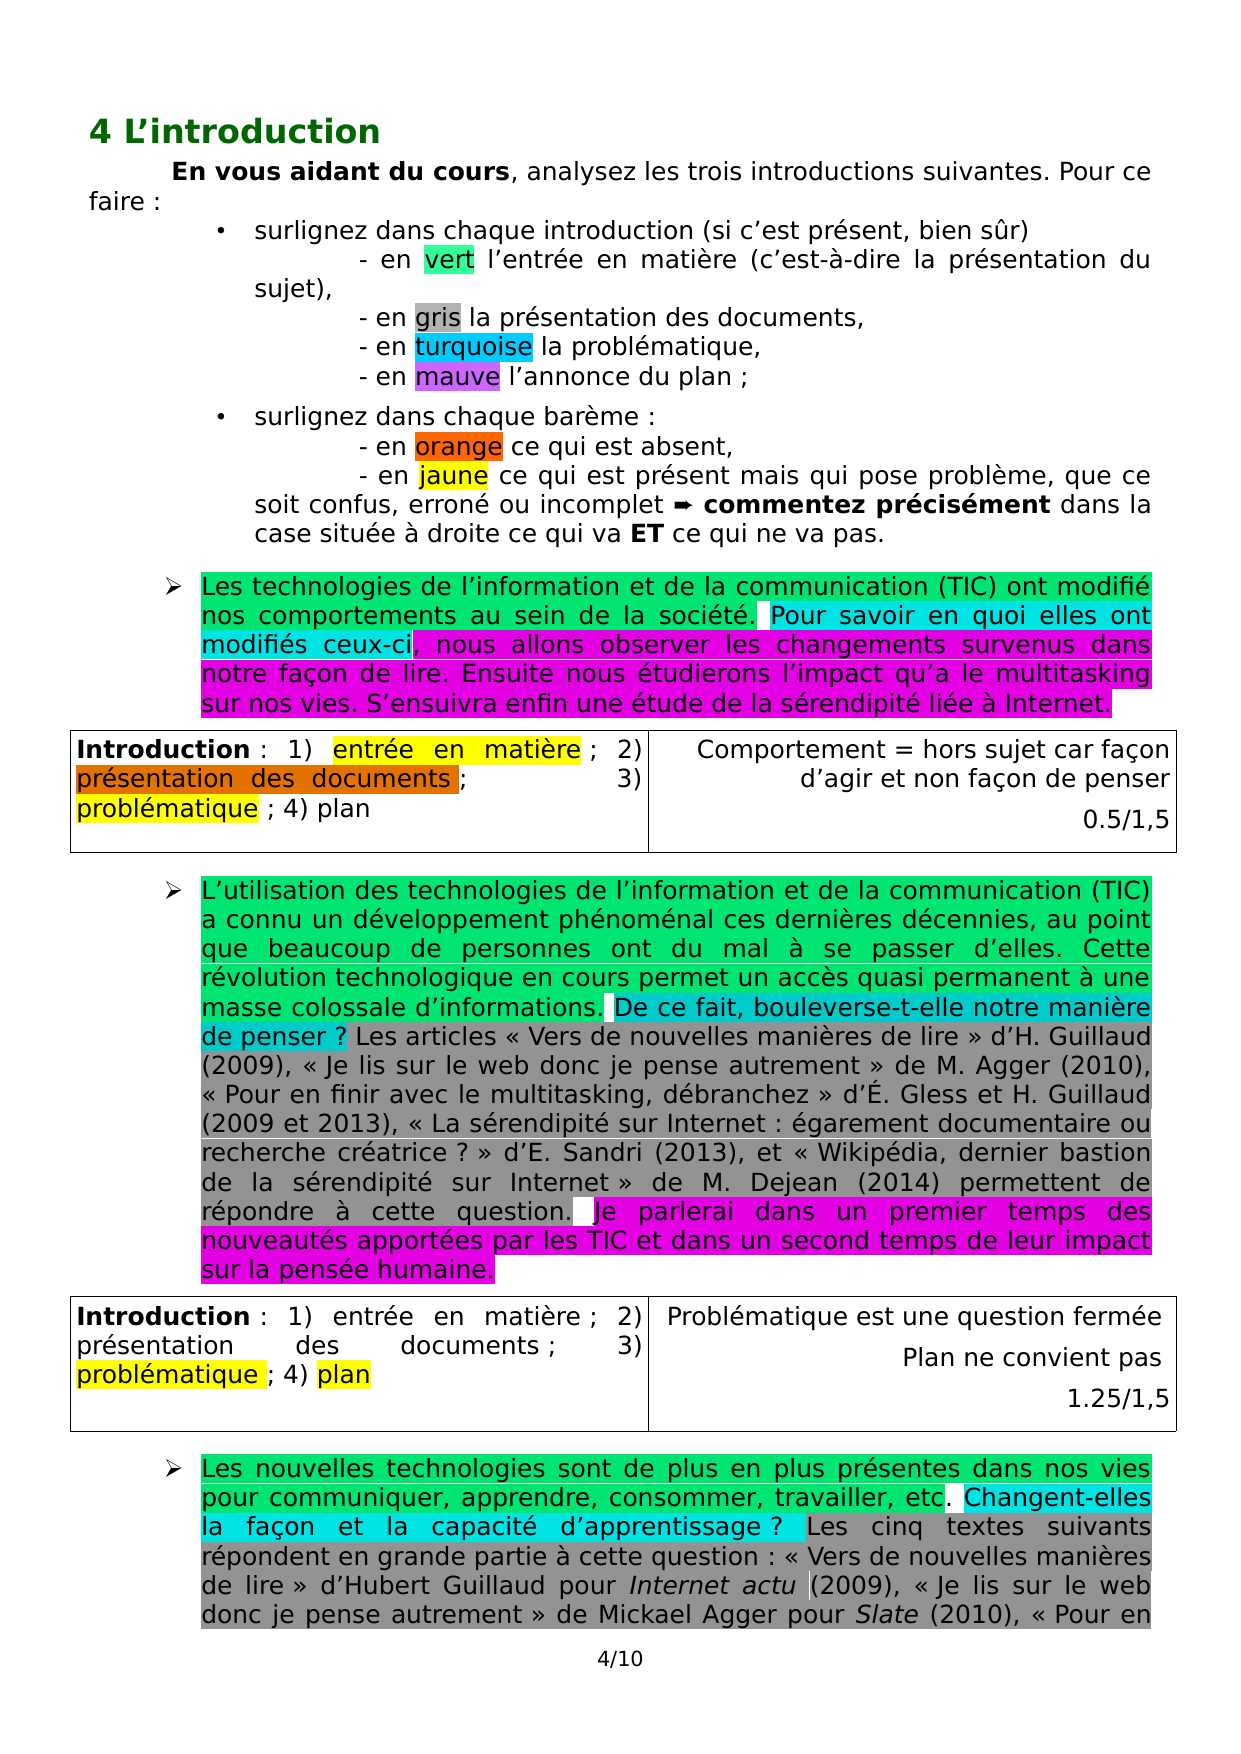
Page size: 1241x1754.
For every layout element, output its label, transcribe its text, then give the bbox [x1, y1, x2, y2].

list Les technologies de l’information et de la communication (TIC) ont modifié nos comportements au sein de la société. Pour savoir en quoi elles ont modifiés ceux-ci, nous allons observer les changements survenus dans notre façon de lire. Ensuite nous étudierons l’impact qu’a le multitasking sur nos vies. S’ensuivra enfin une étude de la sérendipité liée à Internet. [163, 572, 1152, 718]
subtitle L’introduction [88, 112, 1152, 151]
text En vous aidant du cours, analysez les trois introductions suivantes. Pour ce faire : [88, 157, 1152, 216]
table_header Introduction : 1) entrée en matière ; 2) présentation des documents ; 3) problématique ; 4) plan [71, 1297, 648, 1431]
list L’utilisation des technologies de l’information et de la communication (TIC) a connu un développement phénoménal ces dernières décennies, au point que beaucoup de personnes ont du mal à se passer d’elles. Cette révolution technologique en cours permet un accès quasi permanent à une masse colossale d’informations. De ce fait, bouleverse-t-elle notre manière de penser ? Les articles « Vers de nouvelles manières de lire » d’H. Guillaud (2009), « Je lis sur le web donc je pense autrement » de M. Agger (2010), « Pour en finir avec le multitasking, débranchez » d’É. Gless et H. Guillaud (2009 et 2013), « La sérendipité sur Internet : égarement documentaire ou recherche créatrice ? » d’E. Sandri (2013), et « Wikipédia, dernier bastion de la sérendipité sur Internet » de M. Dejean (2014) permettent de répondre à cette question. Je parlerai dans un premier temps des nouveautés apportées par les TIC et dans un second temps de leur impact sur la pensée humaine. [163, 876, 1152, 1284]
table_header Problématique est une question fermée Plan ne convient pas 1.25/1,5 [649, 1297, 1176, 1431]
list Les nouvelles technologies sont de plus en plus présentes dans nos vies pour communiquer, apprendre, consommer, travailler, etc. Changent-elles la façon et la capacité d’apprentissage ? Les cinq textes suivants répondent en grande partie à cette question : « Vers de nouvelles manières de lire » d’Hubert Guillaud pour Internet actu (2009), « Je lis sur le web donc je pense autrement » de Mickael Agger pour Slate (2010), « Pour en [163, 1454, 1152, 1629]
table_header Comportement = hors sujet car façon d’agir et non façon de penser 0.5/1,5 [649, 731, 1176, 852]
list surlignez dans chaque introduction (si c’est présent, bien sûr) - en vert l’entrée en matière (c’est-à-dire la présentation du sujet), - en gris la présentation des documents, - en turquoise la problématique, - en mauve l’annonce du plan ; [217, 216, 1152, 391]
list surlignez dans chaque barème : - en orange ce qui est absent, - en jaune ce qui est présent mais qui pose problème, que ce soit confus, erroné ou incomplet ➨ commentez précisément dans la case située à droite ce qui va ET ce qui ne va pas. [217, 403, 1152, 548]
table_header Introduction : 1) entrée en matière ; 2) présentation des documents ; 3) problématique ; 4) plan [71, 731, 648, 852]
